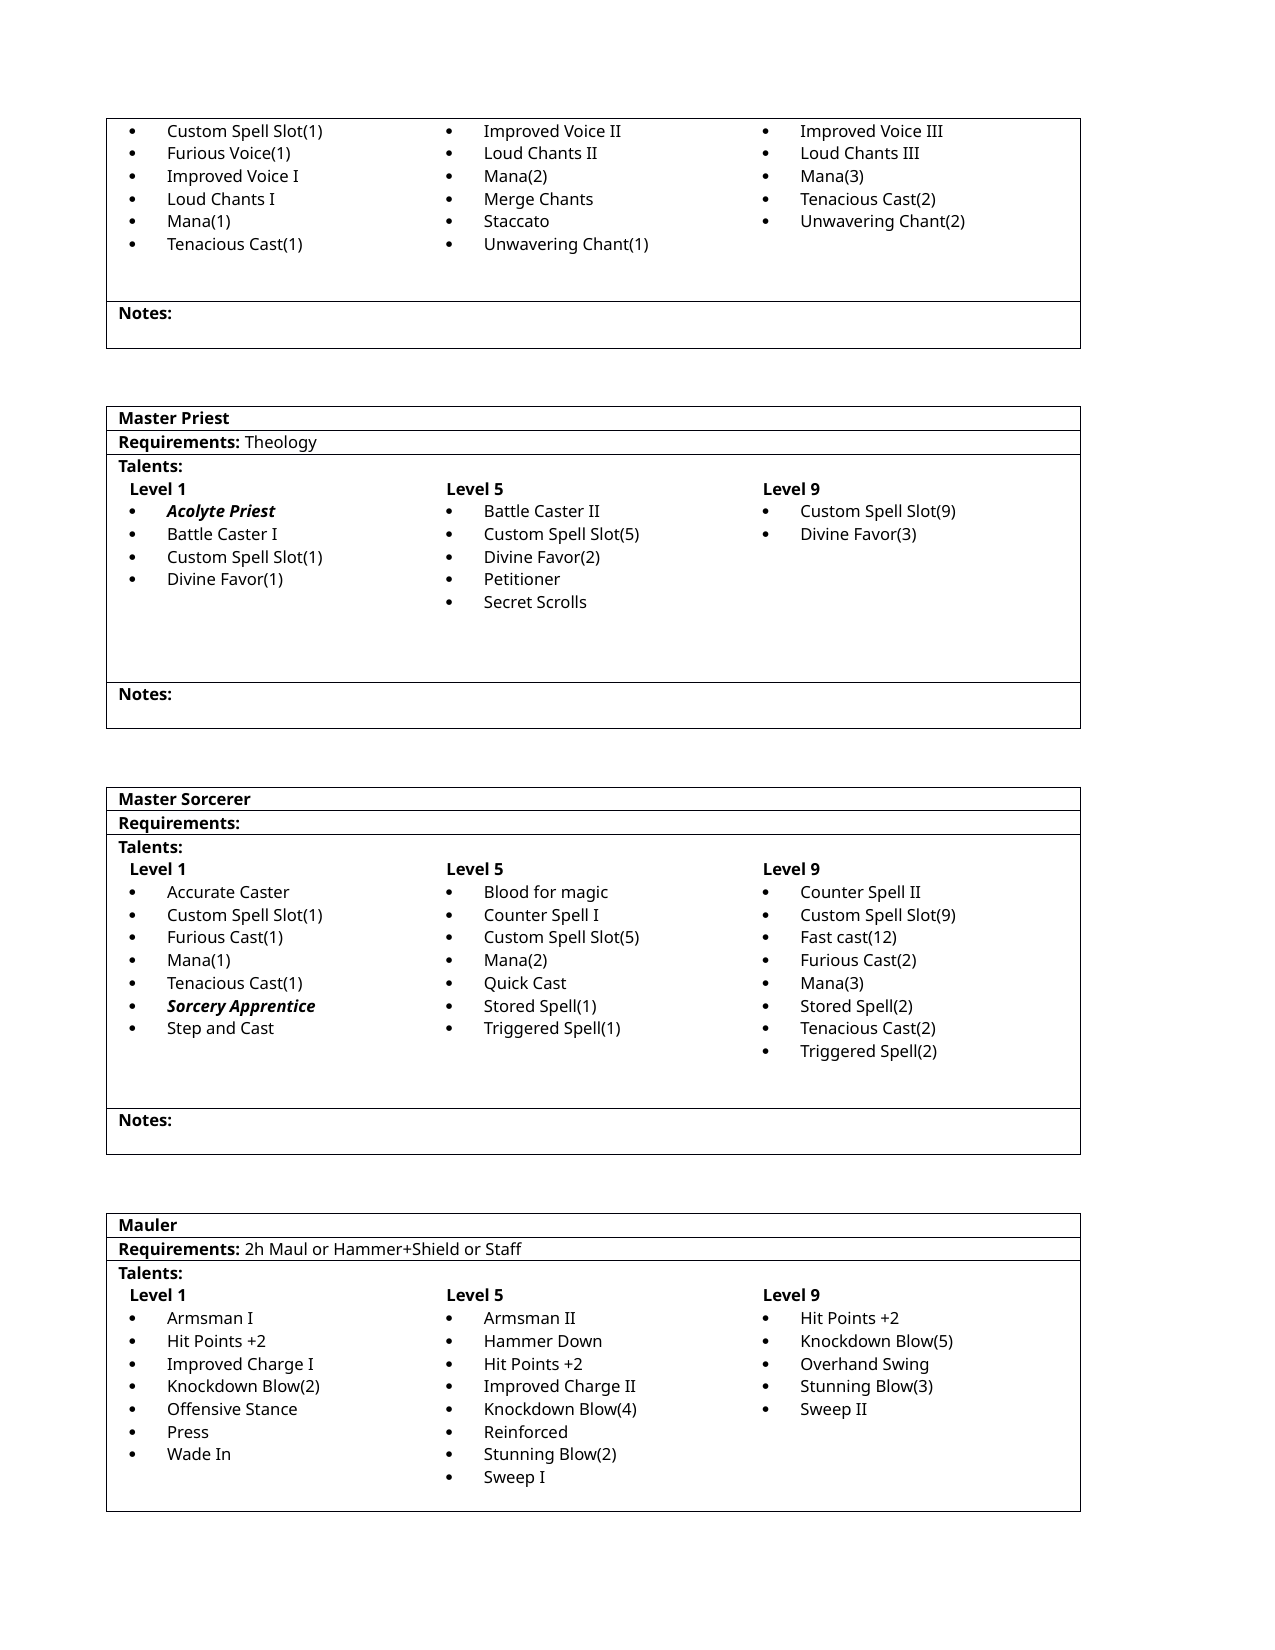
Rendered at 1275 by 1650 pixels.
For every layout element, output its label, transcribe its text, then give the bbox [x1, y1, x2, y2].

table_cell Talents: [107, 1261, 1080, 1511]
table_header Level 9 [751, 1284, 1068, 1307]
table_cell Custom Spell Slot(5) Improved Voice II Loud Chants II Mana(2) Merge Chants Staccato Unwavering Chant(1) [435, 119, 751, 301]
table_cell Battle Caster II Custom Spell Slot(5) Divine Favor(2) Petitioner Secret Scrolls [435, 500, 751, 682]
table_cell Notes: [107, 302, 1080, 347]
table_cell Requirements: 2h Maul or Hammer+Shield or Staff [107, 1238, 1080, 1260]
table_header Master Priest [107, 407, 1080, 430]
table_cell Custom Spell Slot(9) Divine Favor(3) [751, 500, 1068, 682]
table_header Master Sorcerer [107, 788, 1080, 810]
table_cell [107, 119, 118, 301]
table_cell Notes: [107, 1109, 1080, 1154]
table_header Level 1 [118, 477, 435, 500]
table_cell Armsman II Hammer Down Hit Points +2 Improved Charge II Knockdown Blow(4) Reinforced Stunning Blow(2) Sweep I [435, 1307, 751, 1511]
table_header Mauler [107, 1214, 1080, 1237]
table_cell Acolyte Priest Battle Caster I Custom Spell Slot(1) Divine Favor(1) [118, 500, 435, 682]
table_header Level 1 [118, 858, 435, 881]
table_header Level 5 [435, 858, 751, 881]
table_header Level 9 [751, 477, 1068, 500]
table_cell Blood for magic Counter Spell I Custom Spell Slot(5) Mana(2) Quick Cast Stored Spell(1) Triggered Spell(1) [435, 881, 751, 1108]
table_cell Talents: [107, 455, 1080, 682]
table_cell Hit Points +2 Knockdown Blow(5) Overhand Swing Stunning Blow(3) Sweep II [751, 1307, 1068, 1511]
table_header Level 5 [435, 1284, 751, 1307]
table_cell Counter Spell II Custom Spell Slot(9) Fast cast(12) Furious Cast(2) Mana(3) Stored Spell(2) Tenacious Cast(2) Triggered Spell(2) [751, 881, 1068, 1108]
table_header Level 5 [435, 477, 751, 500]
table_cell Custom Spell Slot(9) Improved Voice III Loud Chants III Mana(3) Tenacious Cast(2) Unwavering Chant(2) [751, 119, 1068, 301]
table_header Level 1 [118, 1284, 435, 1307]
table_cell Accurate Caster Custom Spell Slot(1) Furious Cast(1) Mana(1) Tenacious Cast(1) Sorcery Apprentice Step and Cast [118, 881, 435, 1108]
table_header Level 9 [751, 858, 1068, 881]
table_cell Requirements: [107, 811, 1080, 834]
table_cell Armsman I Hit Points +2 Improved Charge I Knockdown Blow(2) Offensive Stance Press Wade In [118, 1307, 435, 1511]
table_cell Aspiring Singer Custom Spell Slot(1) Furious Voice(1) Improved Voice I Loud Chants I Mana(1) Tenacious Cast(1) [118, 119, 435, 301]
table_cell Notes: [107, 683, 1080, 728]
table_cell [1068, 119, 1080, 301]
table_cell Talents: [107, 835, 1080, 1108]
table_cell Requirements: Theology [107, 431, 1080, 453]
